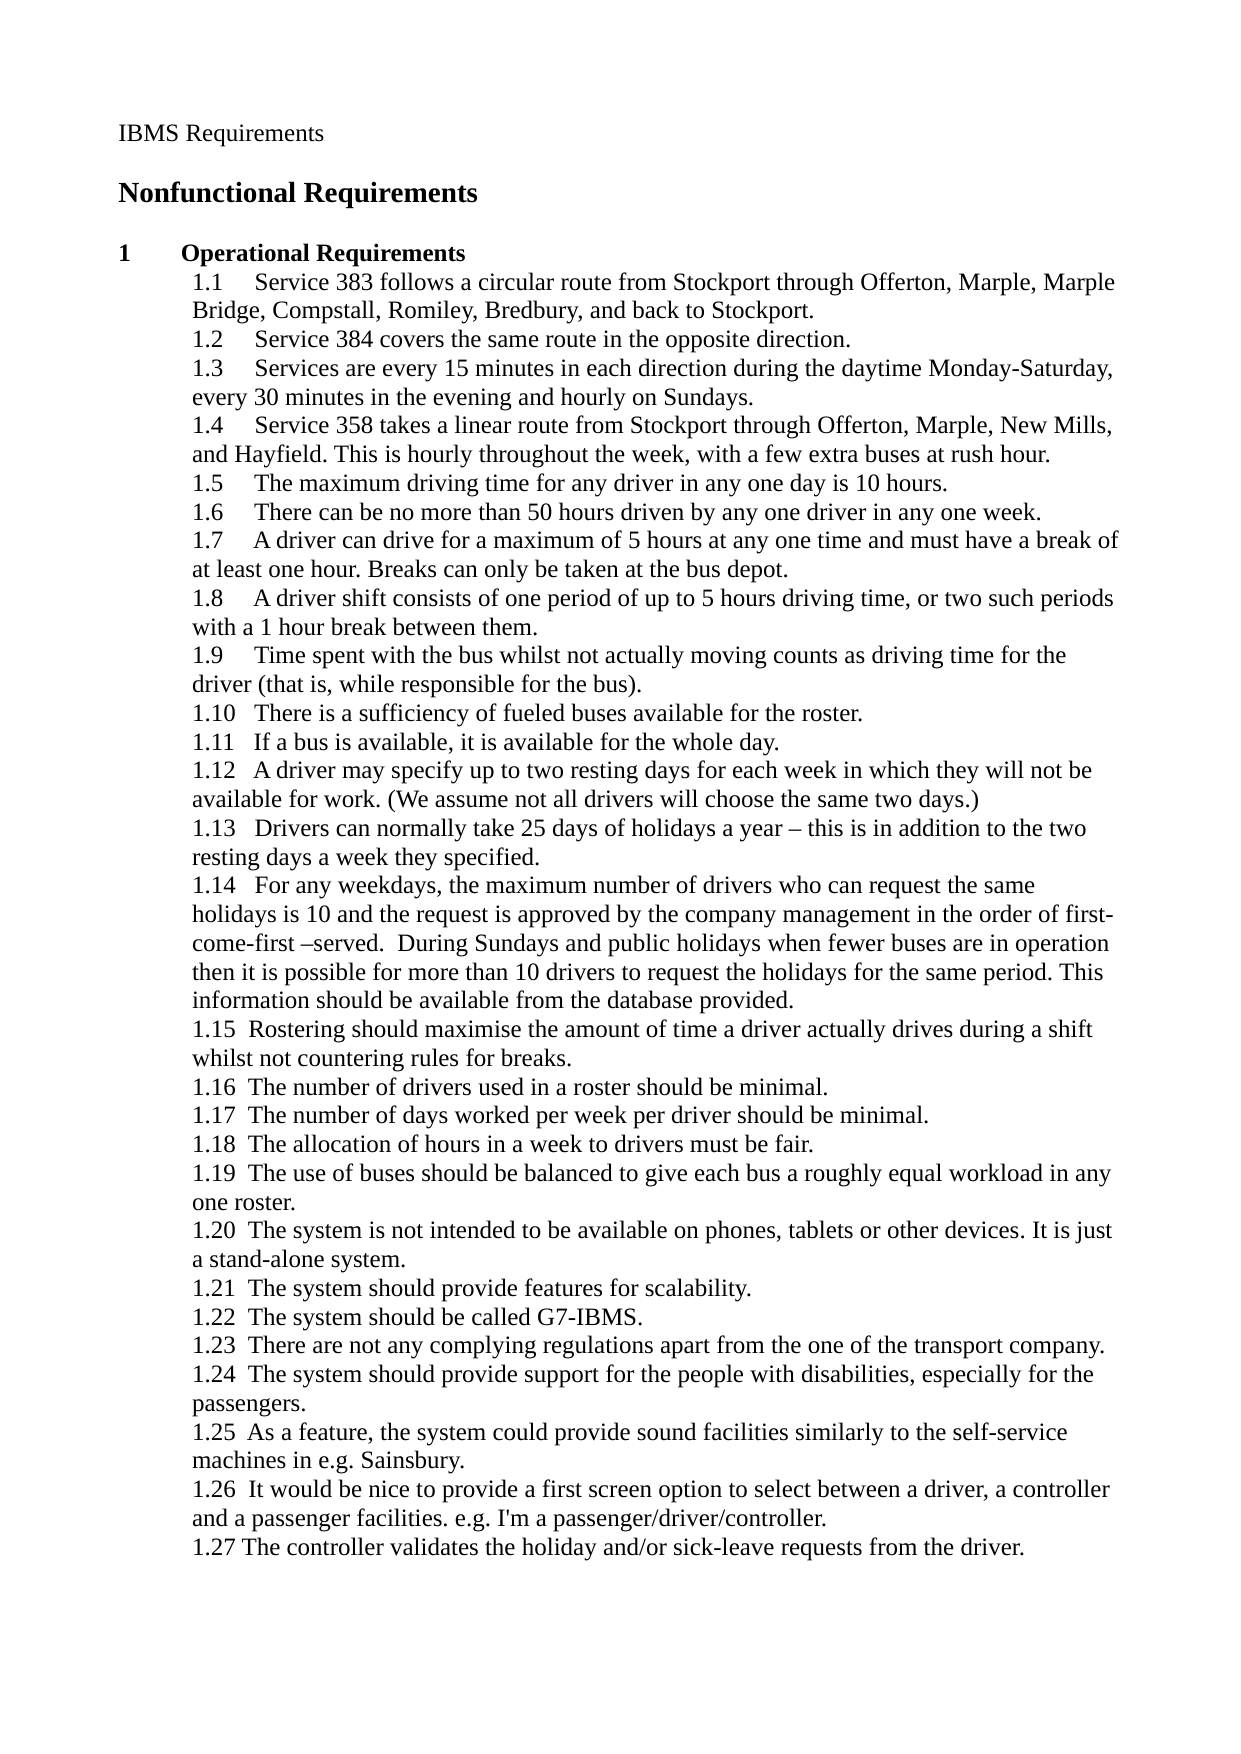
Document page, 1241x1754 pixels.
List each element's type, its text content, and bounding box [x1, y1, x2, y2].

list 1.3 Services are every 15 minutes in each direction during the daytime Monday-Saturday, every 30 minutes in the evening and hourly on Sundays. [192, 353, 1122, 410]
list 1.26 It would be nice to provide a first screen option to select between a driver, a controller and a passenger facilities. e.g. I'm a passenger/driver/controller. [192, 1474, 1122, 1532]
list 1.5 The maximum driving time for any driver in any one day is 10 hours. [192, 468, 1122, 497]
list 1.19 The use of buses should be balanced to give each bus a roughly equal workload in any one roster. [192, 1158, 1122, 1215]
list 1.12 A driver may specify up to two resting days for each week in which they will not be available for work. (We assume not all drivers will choose the same two days.) [192, 755, 1122, 813]
list 1.10 There is a sufficiency of fueled buses available for the roster. [192, 698, 1122, 727]
list 1.14 For any weekdays, the maximum number of drivers who can request the same holidays is 10 and the request is approved by the company management in the order of first-come-first –served. During Sundays and public holidays when fewer buses are in operation then it is possible for more than 10 drivers to request the holidays for the same period. This information should be available from the database provided. [192, 870, 1122, 1014]
list 1.27 The controller validates the holiday and/or sick-leave requests from the driver. [192, 1532, 1122, 1560]
list 1.2 Service 384 covers the same route in the opposite direction. [192, 324, 1122, 353]
list 1.1 Service 383 follows a circular route from Stockport through Offerton, Marple, Marple Bridge, Compstall, Romiley, Bredbury, and back to Stockport. [192, 267, 1122, 324]
list 1.21 The system should provide features for scalability. [192, 1273, 1122, 1302]
list 1.15 Rostering should maximise the amount of time a driver actually drives during a shift whilst not countering rules for breaks. [192, 1014, 1122, 1072]
list 1.18 The allocation of hours in a week to drivers must be fair. [192, 1129, 1122, 1158]
list 1.23 There are not any complying regulations apart from the one of the transport company. [192, 1330, 1122, 1359]
list 1.25 As a feature, the system could provide sound facilities similarly to the self-service machines in e.g. Sainsbury. [192, 1417, 1122, 1474]
list 1.20 The system is not intended to be available on phones, tablets or other devices. It is just a stand-alone system. [192, 1215, 1122, 1273]
list 1.17 The number of days worked per week per driver should be minimal. [192, 1100, 1122, 1129]
list 1.13 Drivers can normally take 25 days of holidays a year – this is in addition to the two resting days a week they specified. [192, 813, 1122, 870]
text IBMS Requirements [118, 118, 1122, 147]
list 1.9 Time spent with the bus whilst not actually moving counts as driving time for the driver (that is, while responsible for the bus). [192, 640, 1122, 698]
text Nonfunctional Requirements [118, 176, 1122, 209]
list 1.11 If a bus is available, it is available for the whole day. [192, 727, 1122, 755]
list 1.4 Service 358 takes a linear route from Stockport through Offerton, Marple, New Mills, and Hayfield. This is hourly throughout the week, with a few extra buses at rush hour. [192, 410, 1122, 468]
list 1.8 A driver shift consists of one period of up to 5 hours driving time, or two such periods with a 1 hour break between them. [192, 583, 1122, 640]
list 1.22 The system should be called G7-IBMS. [192, 1302, 1122, 1330]
list 1.6 There can be no more than 50 hours driven by any one driver in any one week. [192, 497, 1122, 525]
list 1.24 The system should provide support for the people with disabilities, especially for the passengers. [192, 1359, 1122, 1417]
list 1.16 The number of drivers used in a roster should be minimal. [192, 1072, 1122, 1100]
list 1 Operational Requirements [118, 238, 1122, 267]
list 1.7 A driver can drive for a maximum of 5 hours at any one time and must have a break of at least one hour. Breaks can only be taken at the bus depot. [192, 525, 1122, 583]
